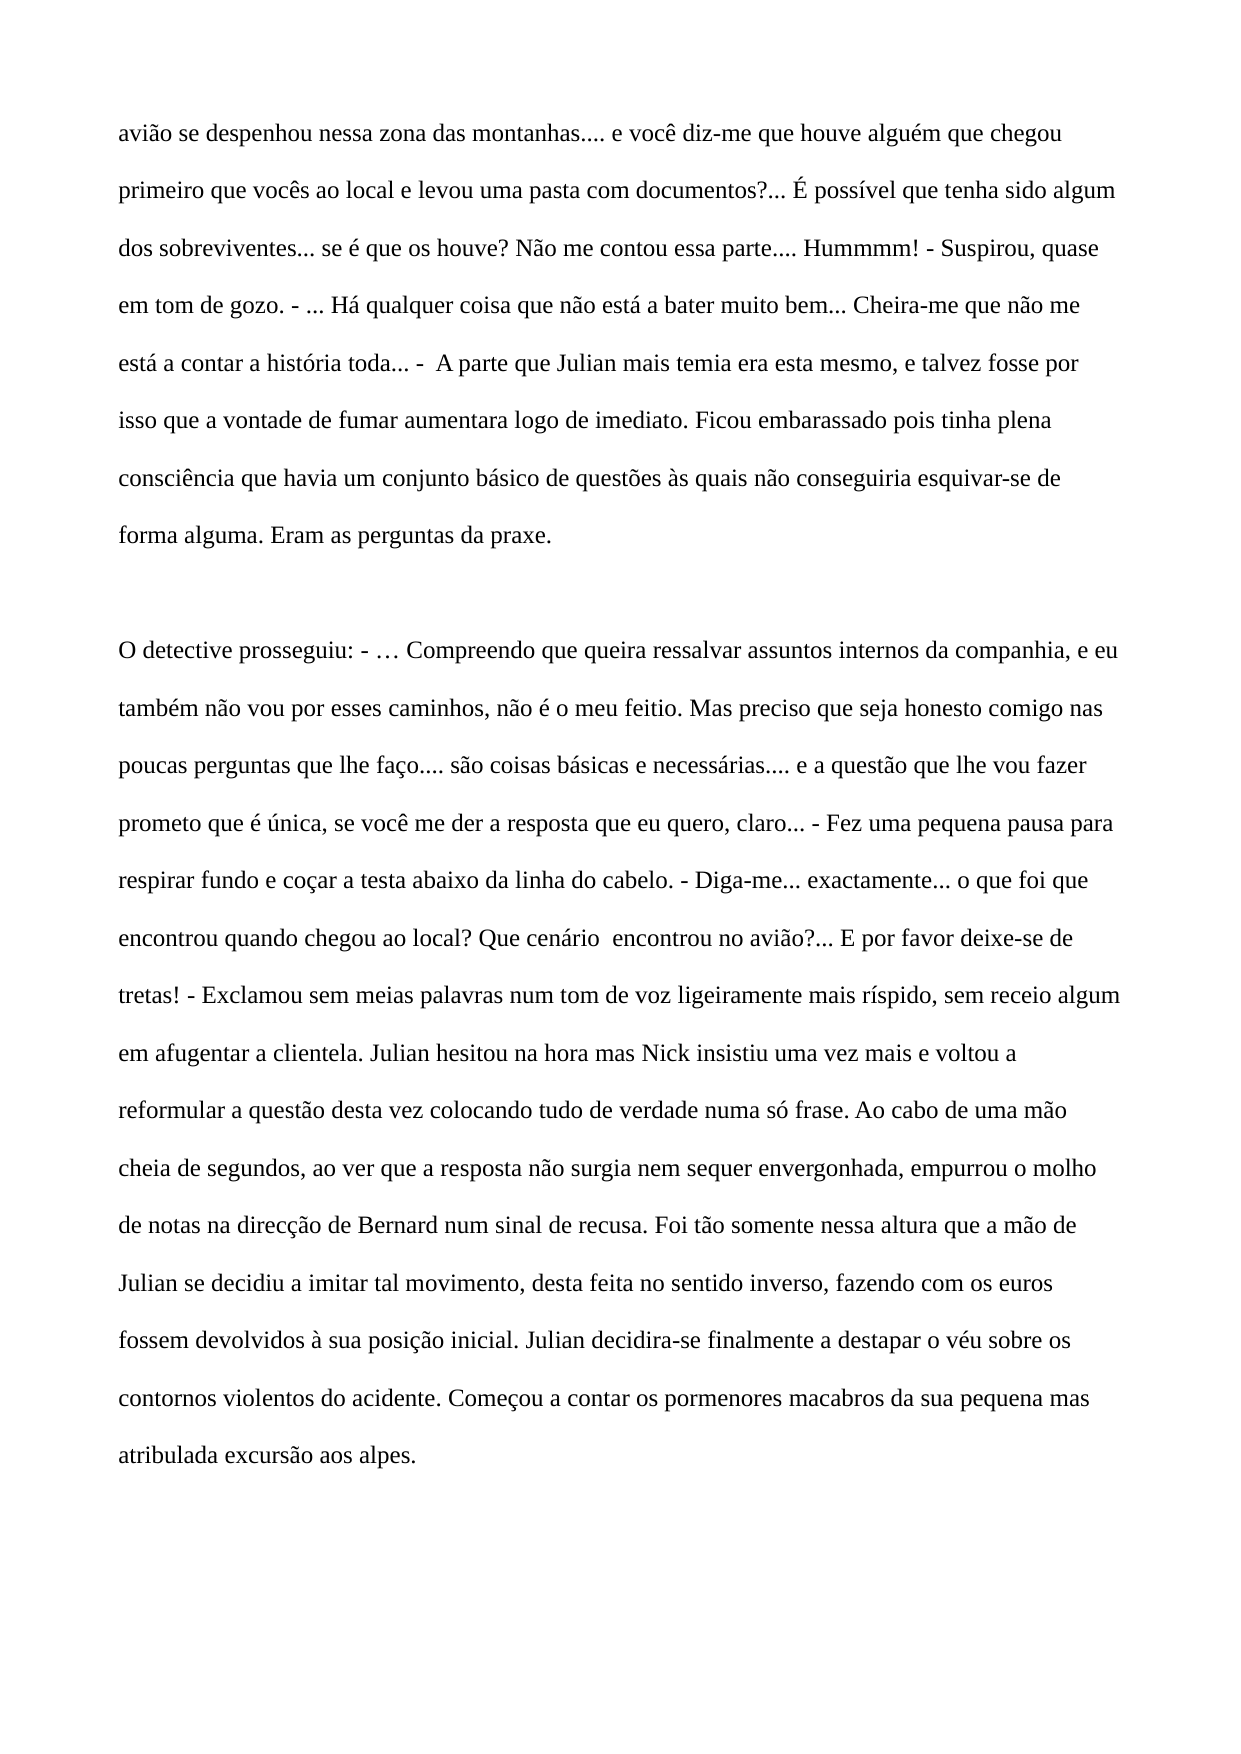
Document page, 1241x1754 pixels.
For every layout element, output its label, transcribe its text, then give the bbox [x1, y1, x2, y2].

text O detective prosseguiu: - … Compreendo que queira ressalvar assuntos internos da companhia, e eu também não vou por esses caminhos, não é o meu feitio. Mas preciso que seja honesto comigo nas poucas perguntas que lhe faço.... são coisas básicas e necessárias.... e a questão que lhe vou fazer prometo que é única, se você me der a resposta que eu quero, claro... - Fez uma pequena pausa para respirar fundo e coçar a testa abaixo da linha do cabelo. - Diga-me... exactamente... o que foi que encontrou quando chegou ao local? Que cenário encontrou no avião?... E por favor deixe-se de tretas! - Exclamou sem meias palavras num tom de voz ligeiramente mais ríspido, sem receio algum em afugentar a clientela. Julian hesitou na hora mas Nick insistiu uma vez mais e voltou a reformular a questão desta vez colocando tudo de verdade numa só frase. Ao cabo de uma mão cheia de segundos, ao ver que a resposta não surgia nem sequer envergonhada, empurrou o molho de notas na direcção de Bernard num sinal de recusa. Foi tão somente nessa altura que a mão de Julian se decidiu a imitar tal movimento, desta feita no sentido inverso, fazendo com os euros fossem devolvidos à sua posição inicial. Julian decidira-se finalmente a destapar o véu sobre os contornos violentos do acidente. Começou a contar os pormenores macabros da sua pequena mas atribulada excursão aos alpes. [118, 578, 1122, 1469]
text avião se despenhou nessa zona das montanhas.... e você diz-me que houve alguém que chegou primeiro que vocês ao local e levou uma pasta com documentos?... É possível que tenha sido algum dos sobreviventes... se é que os houve? Não me contou essa parte.... Hummmm! - Suspirou, quase em tom de gozo. - ... Há qualquer coisa que não está a bater muito bem... Cheira-me que não me está a contar a história toda... - A parte que Julian mais temia era esta mesmo, e talvez fosse por isso que a vontade de fumar aumentara logo de imediato. Ficou embarassado pois tinha plena consciência que havia um conjunto básico de questões às quais não conseguiria esquivar-se de forma alguma. Eram as perguntas da praxe. [118, 118, 1122, 549]
